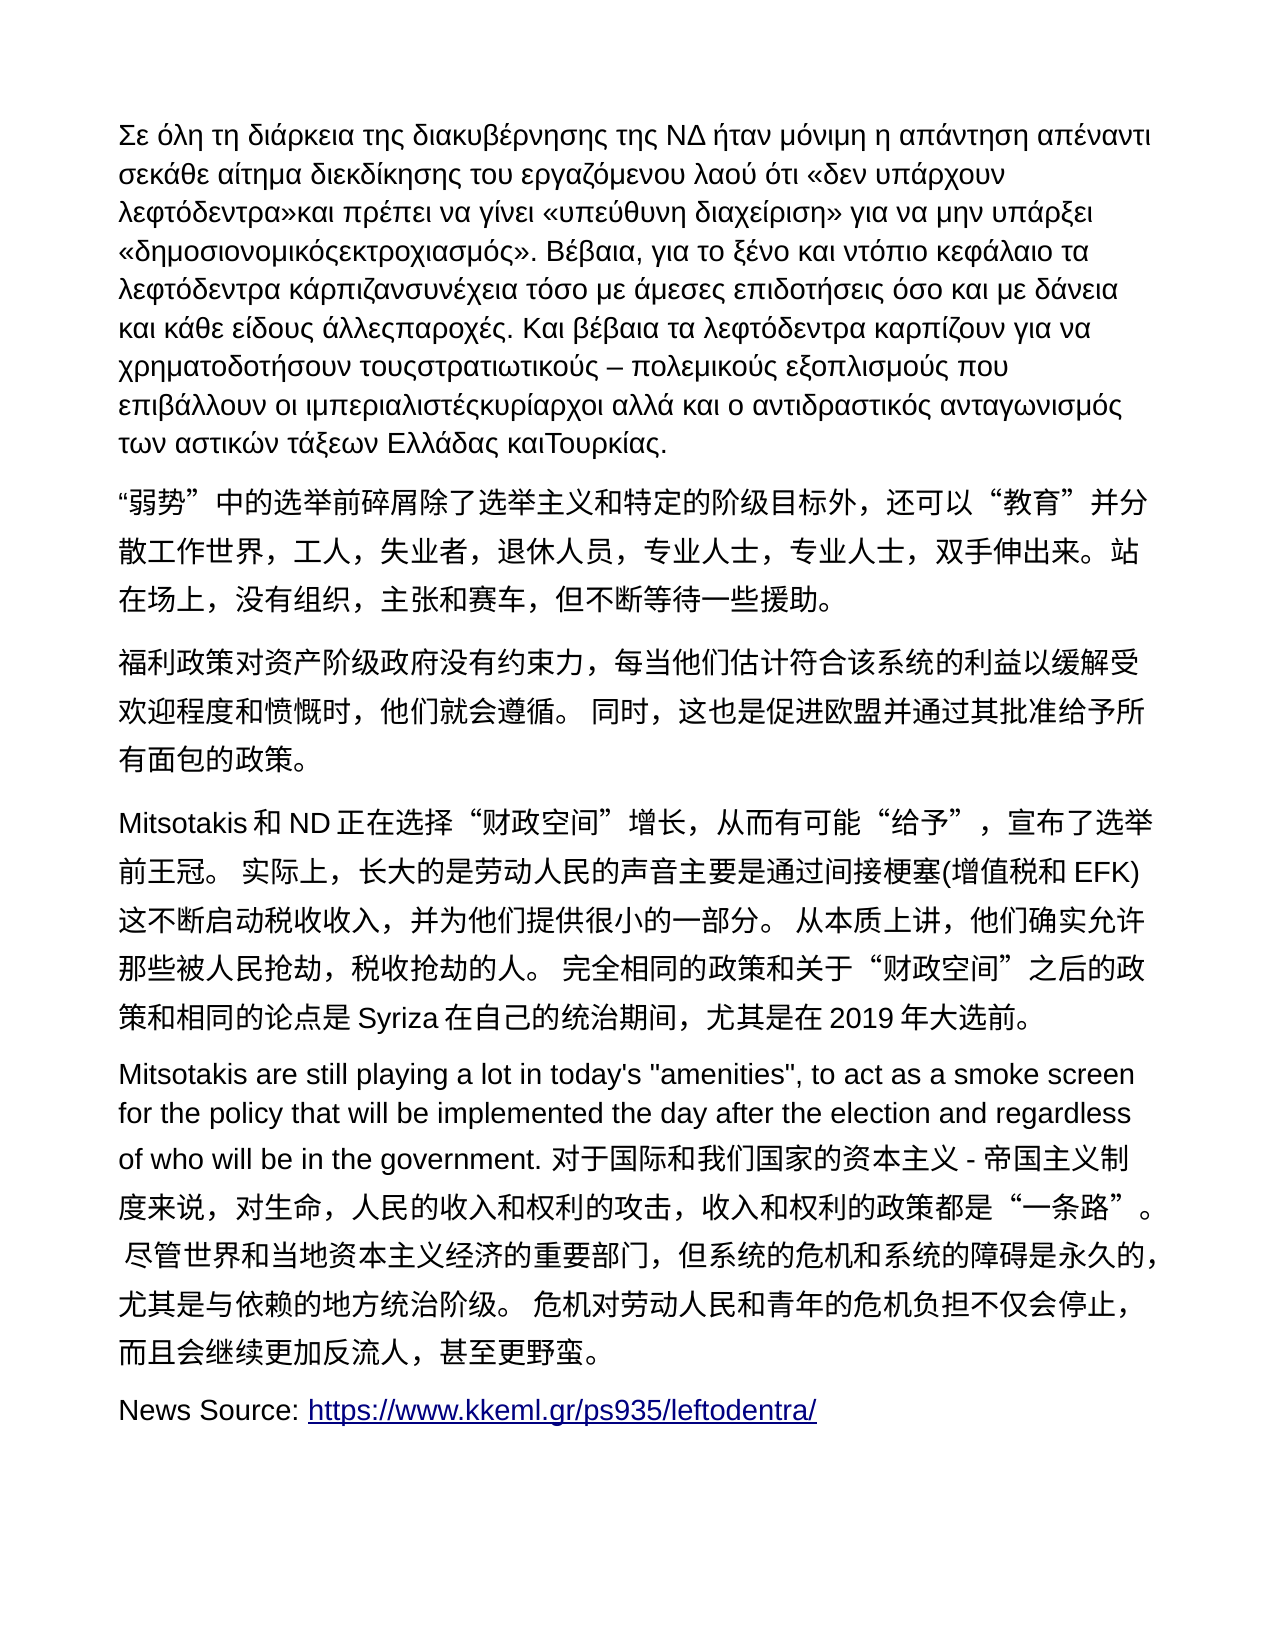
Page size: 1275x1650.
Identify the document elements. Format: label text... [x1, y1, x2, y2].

text Σε όλη τη διάρκεια της διακυβέρνησης της ΝΔ ήταν μόνιμη η απάντηση απέναντι σεκάθε αίτημα διεκδίκησης του εργαζόμενου λαού ότι «δεν υπάρχουν λεφτόδεντρα»και πρέπει να γίνει «υπεύθυνη διαχείριση» για να μην υπάρξει «δημοσιονομικόςεκτροχιασμός». Βέβαια, για το ξένο και ντόπιο κεφάλαιο τα λεφτόδεντρα κάρπιζανσυνέχεια τόσο με άμεσες επιδοτήσεις όσο και με δάνεια και κάθε είδους άλλεςπαροχές. Και βέβαια τα λεφτόδεντρα καρπίζουν για να χρηματοδοτήσουν τουςστρατιωτικούς – πολεμικούς εξοπλισμούς που επιβάλλουν οι ιμπεριαλιστέςκυρίαρχοι αλλά και ο αντιδραστικός ανταγωνισμός των αστικών τάξεων Ελλάδας καιΤουρκίας. [118, 118, 1157, 460]
text News Source: https://www.kkeml.gr/ps935/leftodentra/ [118, 1393, 1157, 1426]
text 福利政策对资产阶级政府没有约束力，每当他们估计符合该系统的利益以缓解受欢迎程度和愤慨时，他们就会遵循。 同时，这也是促进欧盟并通过其批准给予所有面包的政策。 [118, 640, 1157, 779]
text “弱势”中的选举前碎屑除了选举主义和特定的阶级目标外，还可以“教育”并分散工作世界，工人，失业者，退休人员，专业人士，专业人士，双手伸出来。站在场上，没有组织，主张和赛车，但不断等待一些援助。 [118, 479, 1157, 619]
text Mitsotakis are still playing a lot in today's "amenities", to act as a smoke screen for the policy that will be implemented the day after the election and regardless of who will be in the government. 对于国际和我们国家的资本主义 - 帝国主义制度来说，对生命，人民的收入和权利的攻击，收入和权利的政策都是“一条路”。 尽管世界和当地资本主义经济的重要部门，但系统的危机和系统的障碍是永久的，尤其是与依赖的地方统治阶级。 危机对劳动人民和青年的危机负担不仅会停止，而且会继续更加反流人，甚至更野蛮。 [118, 1057, 1157, 1372]
text Mitsotakis和ND正在选择“财政空间”增长，从而有可能“给予”，宣布了选举前王冠。 实际上，长大的是劳动人民的声音主要是通过间接梗塞(增值税和EFK)这不断启动税收收入，并为他们提供很小的一部分。 从本质上讲，他们确实允许那些被人民抢劫，税收抢劫的人。 完全相同的政策和关于“财政空间”之后的政策和相同的论点是Syriza在自己的统治期间，尤其是在2019年大选前。 [118, 800, 1157, 1036]
